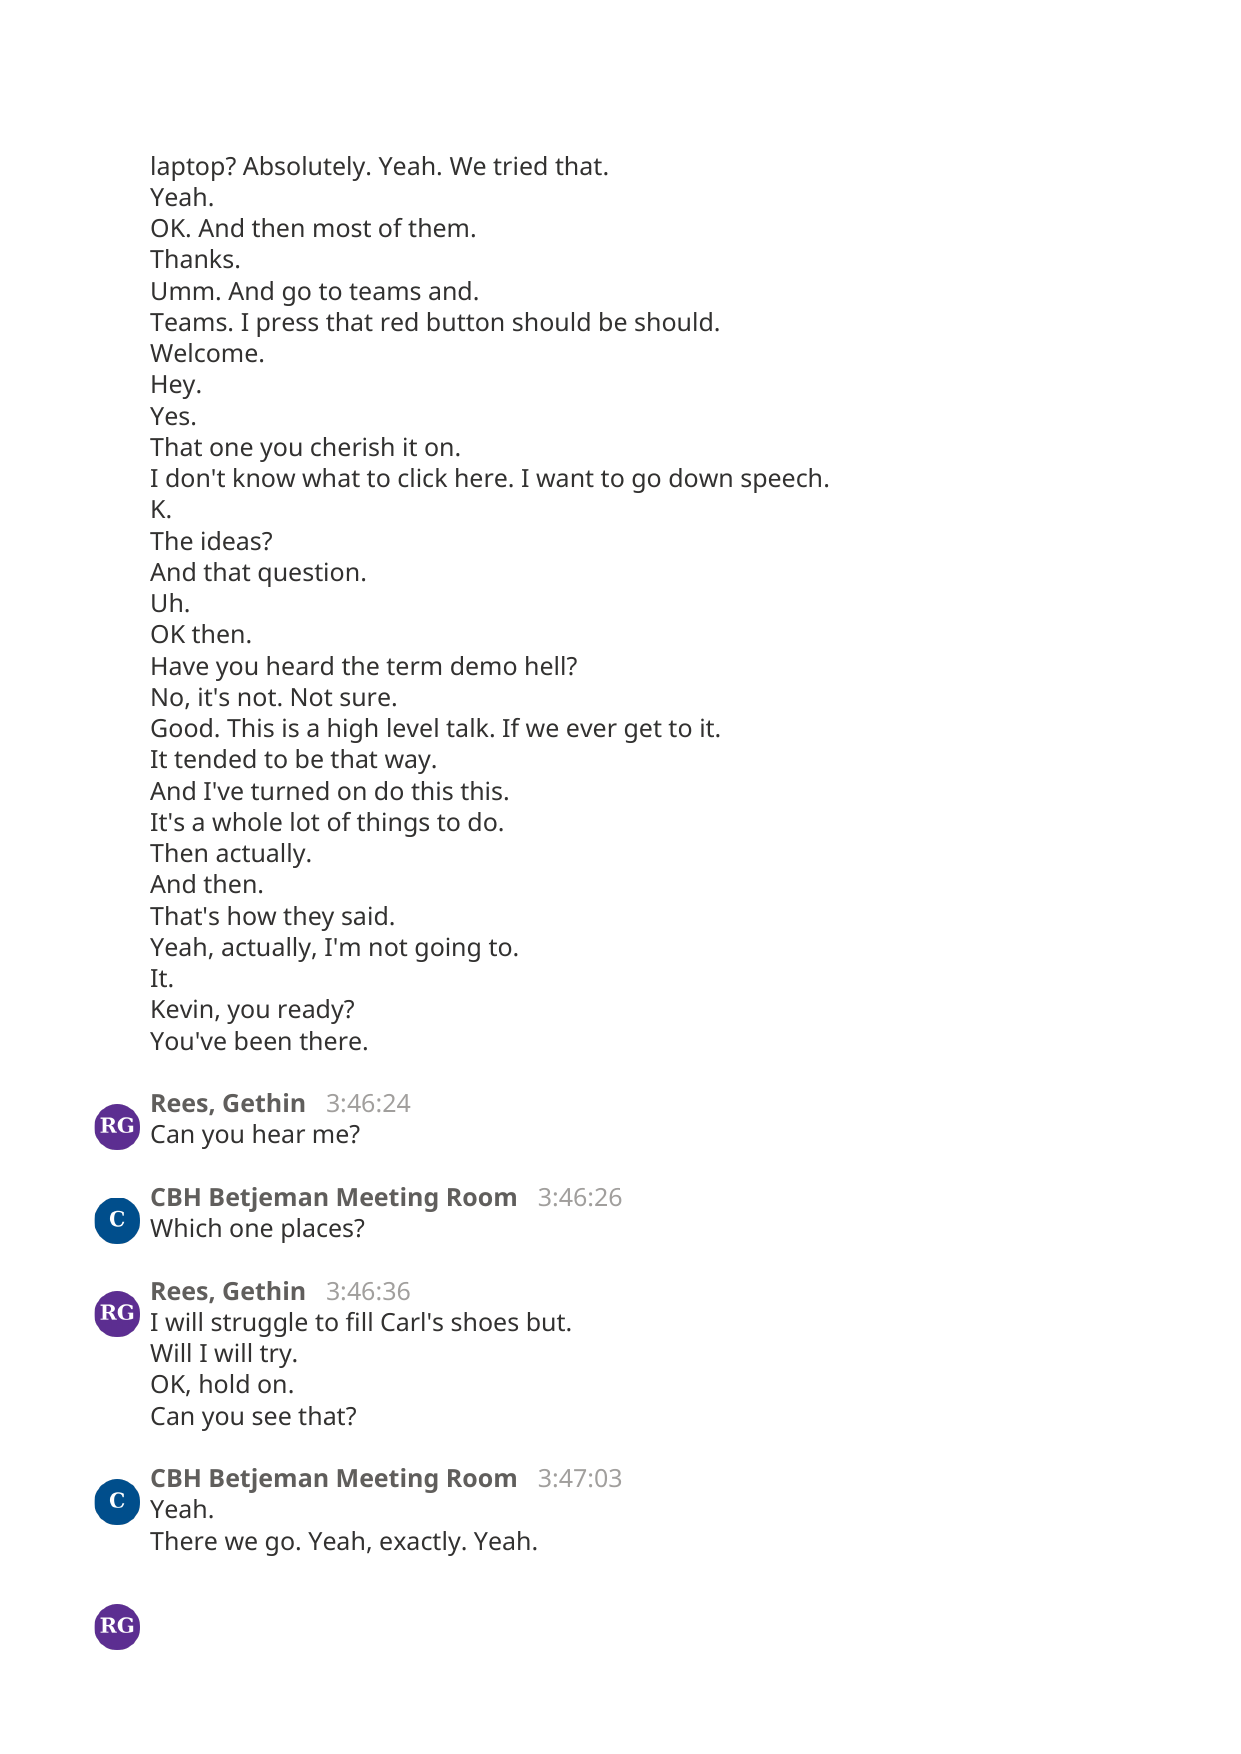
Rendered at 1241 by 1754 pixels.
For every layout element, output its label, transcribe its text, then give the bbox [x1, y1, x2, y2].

picture [94, 1198, 140, 1244]
text Rees, Gethin 3:46:24 Can you hear me? [150, 1056, 1090, 1150]
text [150, 1556, 1090, 1587]
text Rees, Gethin 3:46:36 I will struggle to fill Carl's shoes but. Will I will try. OK, hold on. Can you see that? [150, 1244, 1090, 1431]
text CBH Betjeman Meeting Room 3:47:03 Yeah. There we go. Yeah, exactly. Yeah. [150, 1431, 1090, 1556]
text CBH Betjeman Meeting Room 3:46:26 Which one places? [150, 1150, 1090, 1244]
picture [94, 1604, 140, 1650]
text laptop? Absolutely. Yeah. We tried that. Yeah. OK. And then most of them. Thanks. Umm. And go to teams and. Teams. I press that red button should be should. Welcome. Hey. Yes. That one you cherish it on. I don't know what to click here. I want to go down speech. K. The ideas? And that question. Uh. OK then. Have you heard the term demo hell? No, it's not. Not sure. Good. This is a high level talk. If we ever get to it. It tended to be that way. And I've turned on do this this. It's a whole lot of things to do. Then actually. And then. That's how they said. Yeah, actually, I'm not going to. It. Kevin, you ready? You've been there. [150, 150, 1090, 1056]
picture [94, 1479, 140, 1525]
picture [94, 1291, 140, 1337]
picture [94, 1104, 140, 1150]
